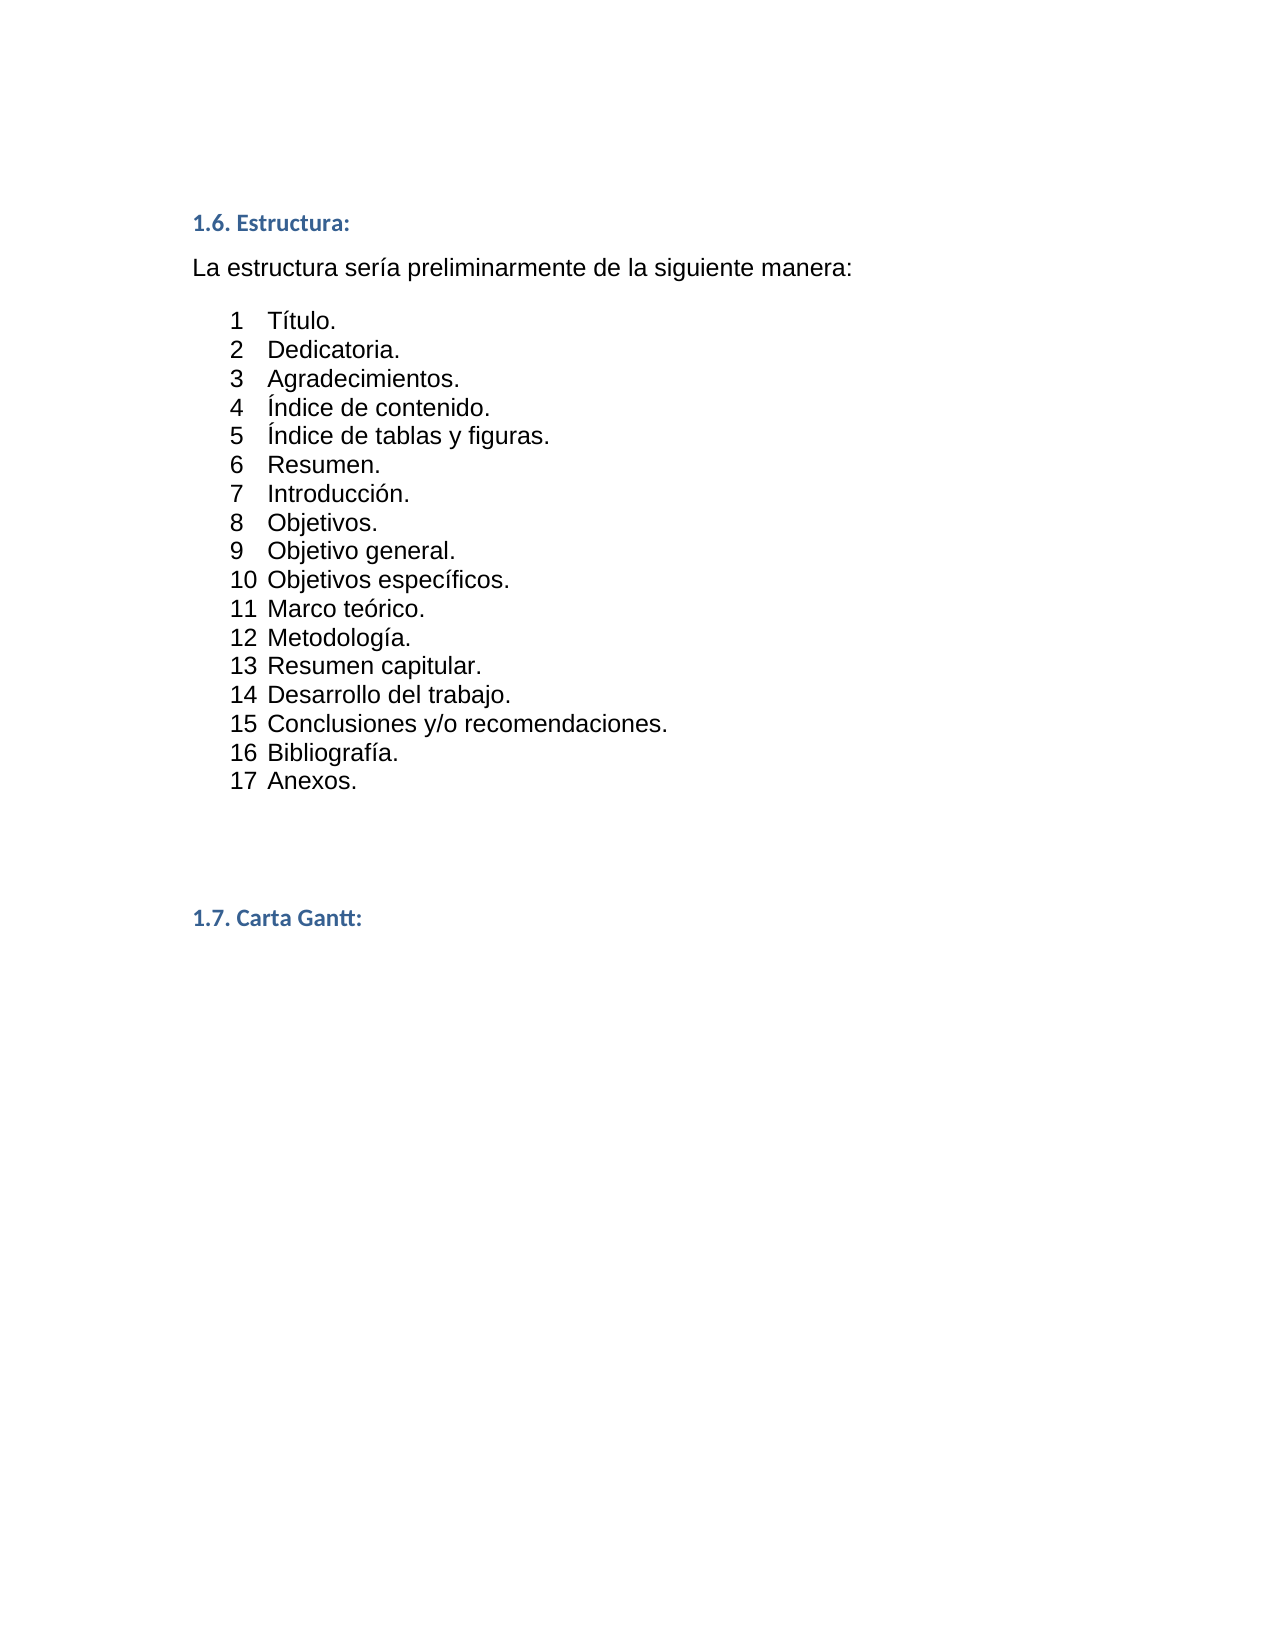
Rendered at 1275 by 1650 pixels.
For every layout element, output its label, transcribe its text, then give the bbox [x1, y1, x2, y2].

list Objetivos específicos. [229, 565, 1098, 594]
text La estructura sería preliminarmente de la siguiente manera: [192, 252, 1098, 281]
list Resumen. [229, 450, 1098, 479]
list Objetivo general. [229, 536, 1098, 565]
list Índice de contenido. [229, 393, 1098, 421]
list Agradecimientos. [229, 364, 1098, 393]
list Objetivos. [229, 508, 1098, 536]
list Conclusiones y/o recomendaciones. [229, 709, 1098, 738]
list Índice de tablas y figuras. [229, 421, 1098, 450]
list Metodología. [229, 623, 1098, 651]
list Anexos. [229, 766, 1098, 795]
picture [192, 974, 1196, 1372]
subtitle 1.6. Estructura: [192, 207, 1098, 237]
list Marco teórico. [229, 594, 1098, 623]
list Bibliografía. [229, 738, 1098, 766]
list Resumen capitular. [229, 651, 1098, 680]
list Dedicatoria. [229, 335, 1098, 364]
list Título. [229, 306, 1098, 335]
list Introducción. [229, 479, 1098, 508]
subtitle 1.7. Carta Gantt: [192, 902, 1098, 933]
list Desarrollo del trabajo. [229, 680, 1098, 709]
